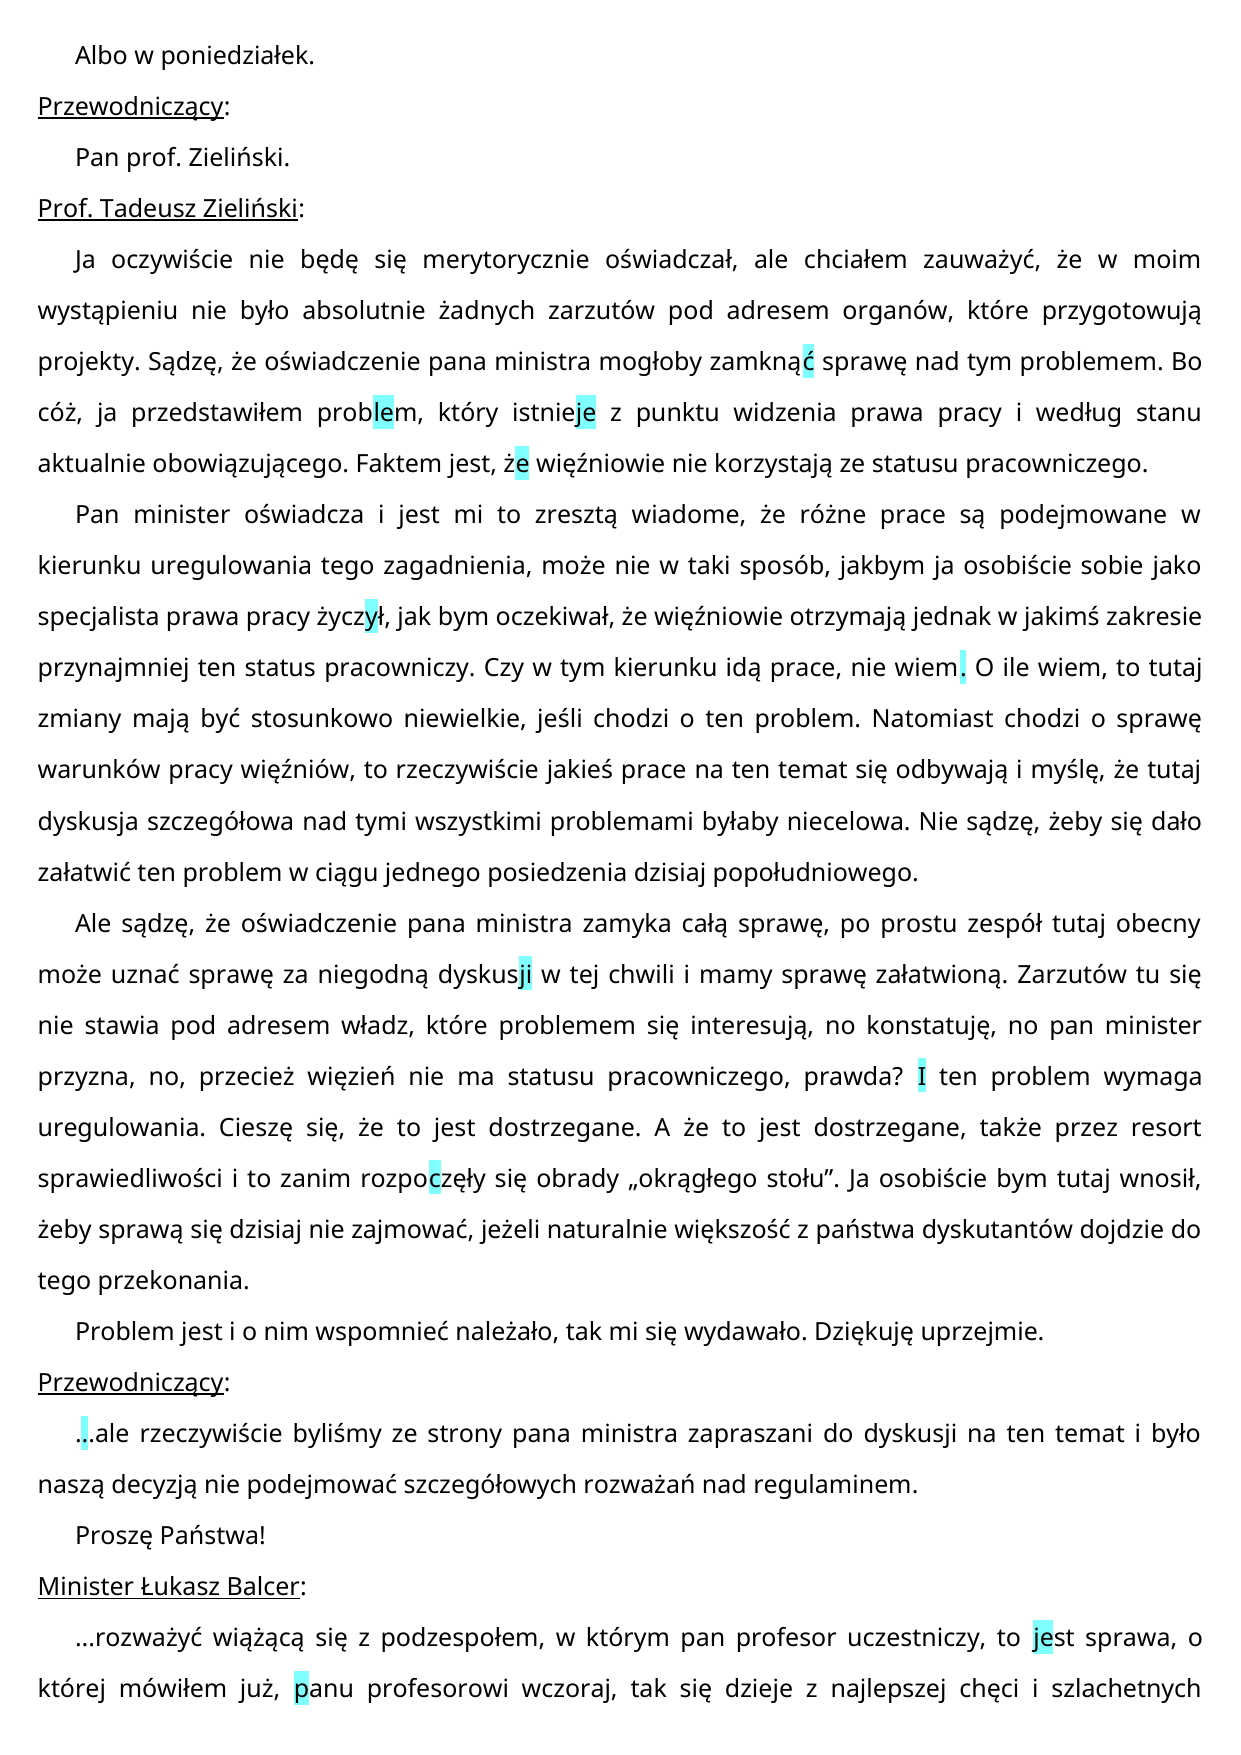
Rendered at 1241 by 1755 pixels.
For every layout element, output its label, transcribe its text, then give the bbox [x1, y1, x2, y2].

text Pan minister oświadcza i jest mi to zresztą wiadome, że różne prace są podejmowane w kierunku uregulowania tego zagadnienia, może nie w taki sposób, jakbym ja osobiście sobie jako specjalista prawa pracy życzył, jak bym oczekiwał, że więźniowie otrzymają jednak w jakimś zakresie przynajmniej ten status pracowniczy. Czy w tym kierunku idą prace, nie wiem. O ile wiem, to tutaj zmiany mają być stosunkowo niewielkie, jeśli chodzi o ten problem. Natomiast chodzi o sprawę warunków pracy więźniów, to rzeczywiście jakieś prace na ten temat się odbywają i myślę, że tutaj dyskusja szczegółowa nad tymi wszystkimi problemami byłaby niecelowa. Nie sądzę, żeby się dało załatwić ten problem w ciągu jednego posiedzenia dzisiaj popołudniowego. [37, 497, 1203, 888]
text Przewodniczący: [37, 88, 1203, 123]
text Pan prof. Zieliński. [37, 139, 1203, 174]
text Albo w poniedziałek. [37, 37, 1203, 72]
text Ale sądzę, że oświadczenie pana ministra zamyka całą sprawę, po prostu zespół tutaj obecny może uznać sprawę za niegodną dyskusji w tej chwili i mamy sprawę załatwioną. Zarzutów tu się nie stawia pod adresem władz, które problemem się interesują, no konstatuję, no pan minister przyzna, no, przecież więzień nie ma statusu pracowniczego, prawda? I ten problem wymaga uregulowania. Cieszę się, że to jest dostrzegane. A że to jest dostrzegane, także przez resort sprawiedliwości i to zanim rozpoczęły się obrady „okrągłego stołu”. Ja osobiście bym tutaj wnosił, żeby sprawą się dzisiaj nie zajmować, jeżeli naturalnie większość z państwa dyskutantów dojdzie do tego przekonania. [37, 905, 1203, 1297]
text Problem jest i o nim wspomnieć należało, tak mi się wydawało. Dziękuję uprzejmie. [37, 1313, 1203, 1348]
text ...ale rzeczywiście byliśmy ze strony pana ministra zapraszani do dyskusji na ten temat i było naszą decyzją nie podejmować szczegółowych rozważań nad regulaminem. [37, 1416, 1203, 1501]
text Minister Łukasz Balcer: [37, 1569, 1203, 1603]
text ...rozważyć wiążącą się z podzespołem, w którym pan profesor uczestniczy, to jest sprawa, o której mówiłem już, panu profesorowi wczoraj, tak się dzieje z najlepszej chęci i szlachetnych [37, 1620, 1203, 1705]
text Przewodniczący: [37, 1364, 1203, 1399]
text Prof. Tadeusz Zieliński: [37, 191, 1203, 225]
text Ja oczywiście nie będę się merytorycznie oświadczał, ale chciałem zauważyć, że w moim wystąpieniu nie było absolutnie żadnych zarzutów pod adresem organów, które przygotowują projekty. Sądzę, że oświadczenie pana ministra mogłoby zamknąć sprawę nad tym problemem. Bo cóż, ja przedstawiłem problem, który istnieje z punktu widzenia prawa pracy i według stanu aktualnie obowiązującego. Faktem jest, że więźniowie nie korzystają ze statusu pracowniczego. [37, 242, 1203, 480]
text Proszę Państwa! [37, 1518, 1203, 1552]
